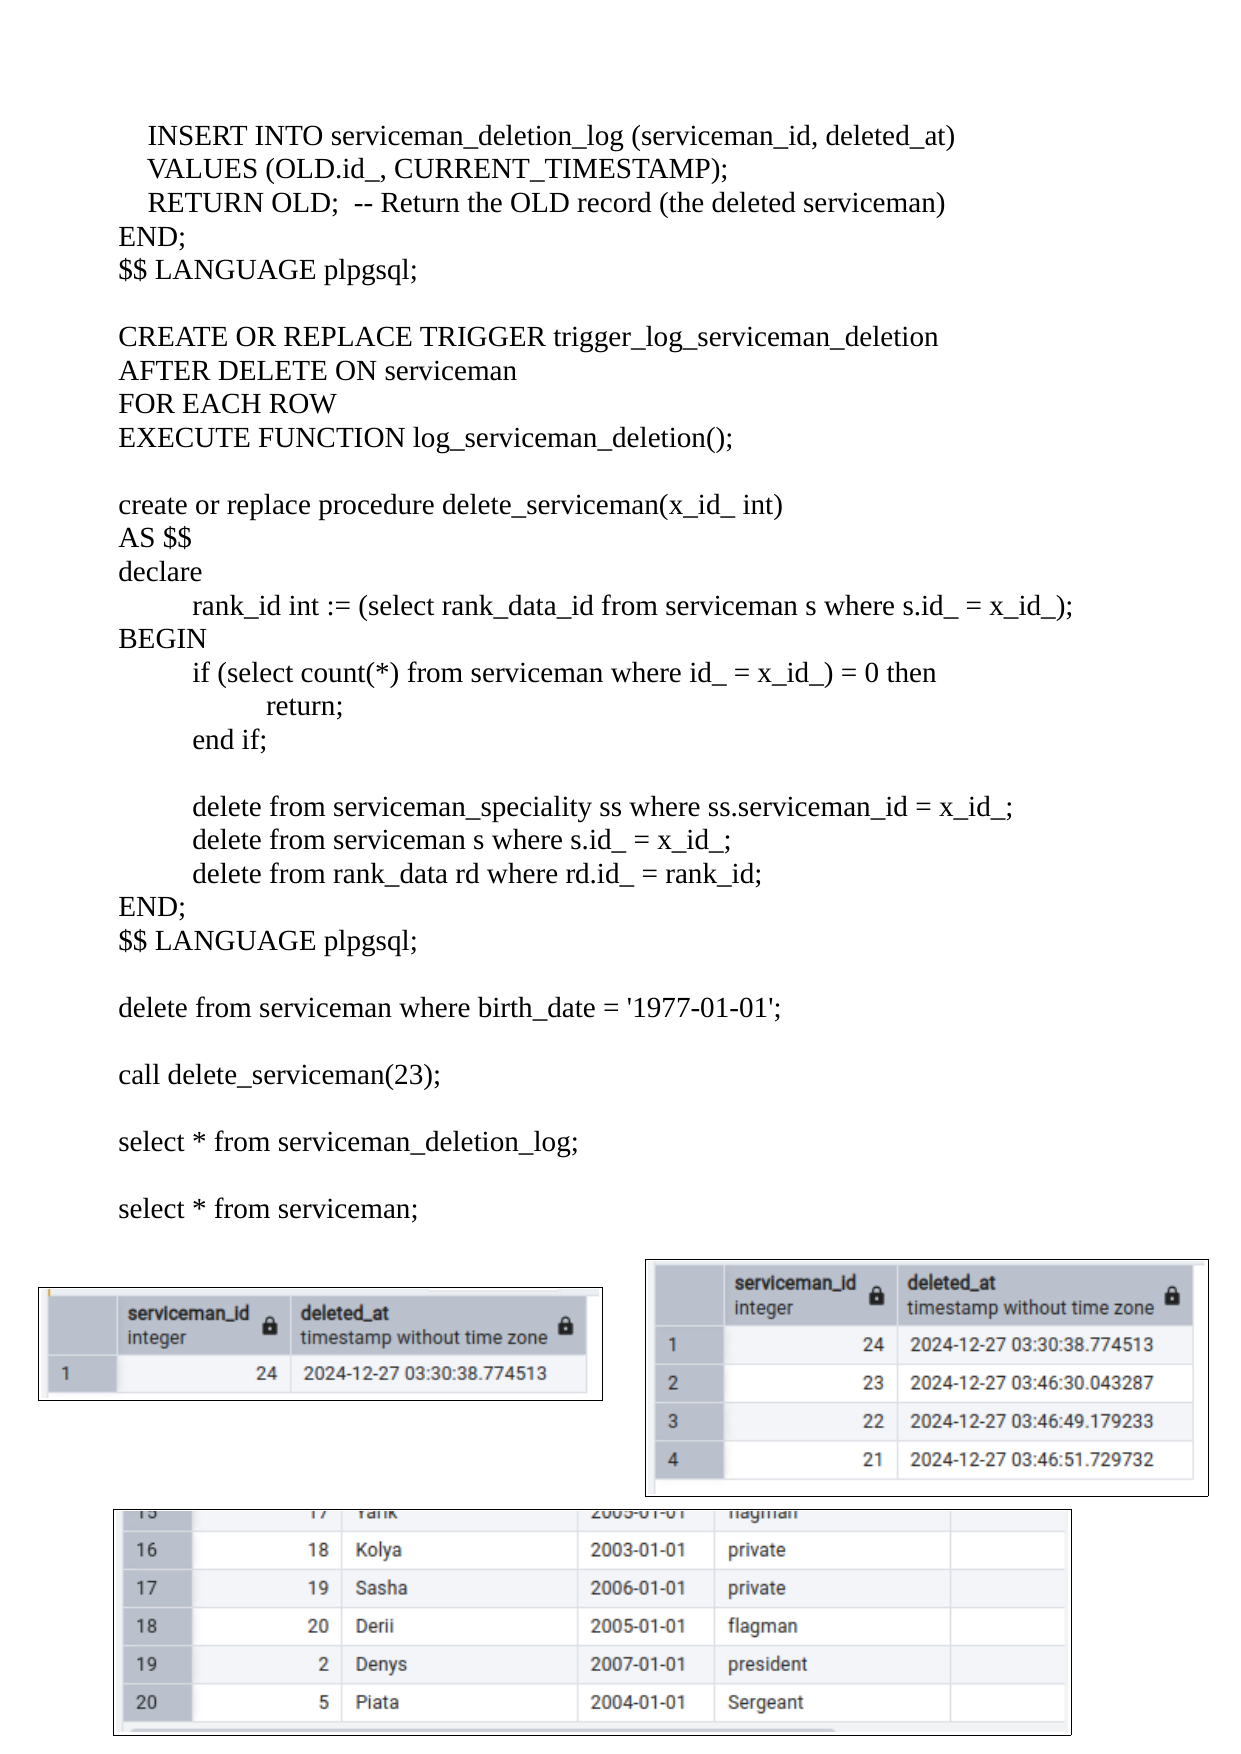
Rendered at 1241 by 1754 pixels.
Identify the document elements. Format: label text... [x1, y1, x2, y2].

text delete from rank_data rd where rd.id_ = rank_id; [118, 856, 1122, 889]
text INSERT INTO serviceman_deletion_log (serviceman_id, deleted_at) [118, 118, 1122, 152]
text create or replace procedure delete_serviceman(x_id_ int) [118, 487, 1122, 521]
picture [41, 1289, 600, 1398]
text END; [118, 219, 1122, 252]
text FOR EACH ROW [118, 386, 1122, 420]
text select * from serviceman; [118, 1191, 1122, 1225]
text AS $$ [118, 521, 1122, 554]
text BEGIN [118, 621, 1122, 655]
text $$ LANGUAGE plpgsql; [118, 923, 1122, 957]
text call delete_serviceman(23); [118, 1057, 1122, 1091]
text select * from serviceman_deletion_log; [118, 1124, 1122, 1158]
text return; [118, 688, 1122, 722]
text end if; [118, 722, 1122, 755]
picture [648, 1261, 1205, 1494]
text RETURN OLD; -- Return the OLD record (the deleted serviceman) [118, 185, 1122, 219]
text delete from serviceman_speciality ss where ss.serviceman_id = x_id_; [118, 789, 1122, 822]
text VALUES (OLD.id_, CURRENT_TIMESTAMP); [118, 152, 1122, 185]
text delete from serviceman s where s.id_ = x_id_; [118, 822, 1122, 856]
text END; [118, 889, 1122, 923]
text EXECUTE FUNCTION log_serviceman_deletion(); [118, 420, 1122, 453]
text declare [118, 554, 1122, 588]
text if (select count(*) from serviceman where id_ = x_id_) = 0 then [118, 655, 1122, 688]
text AFTER DELETE ON serviceman [118, 353, 1122, 386]
text CREATE OR REPLACE TRIGGER trigger_log_serviceman_deletion [118, 319, 1122, 353]
text delete from serviceman where birth_date = '1977-01-01'; [118, 990, 1122, 1024]
text rank_id int := (select rank_data_id from serviceman s where s.id_ = x_id_); [118, 588, 1122, 621]
text $$ LANGUAGE plpgsql; [118, 252, 1122, 286]
picture [116, 1511, 1068, 1732]
